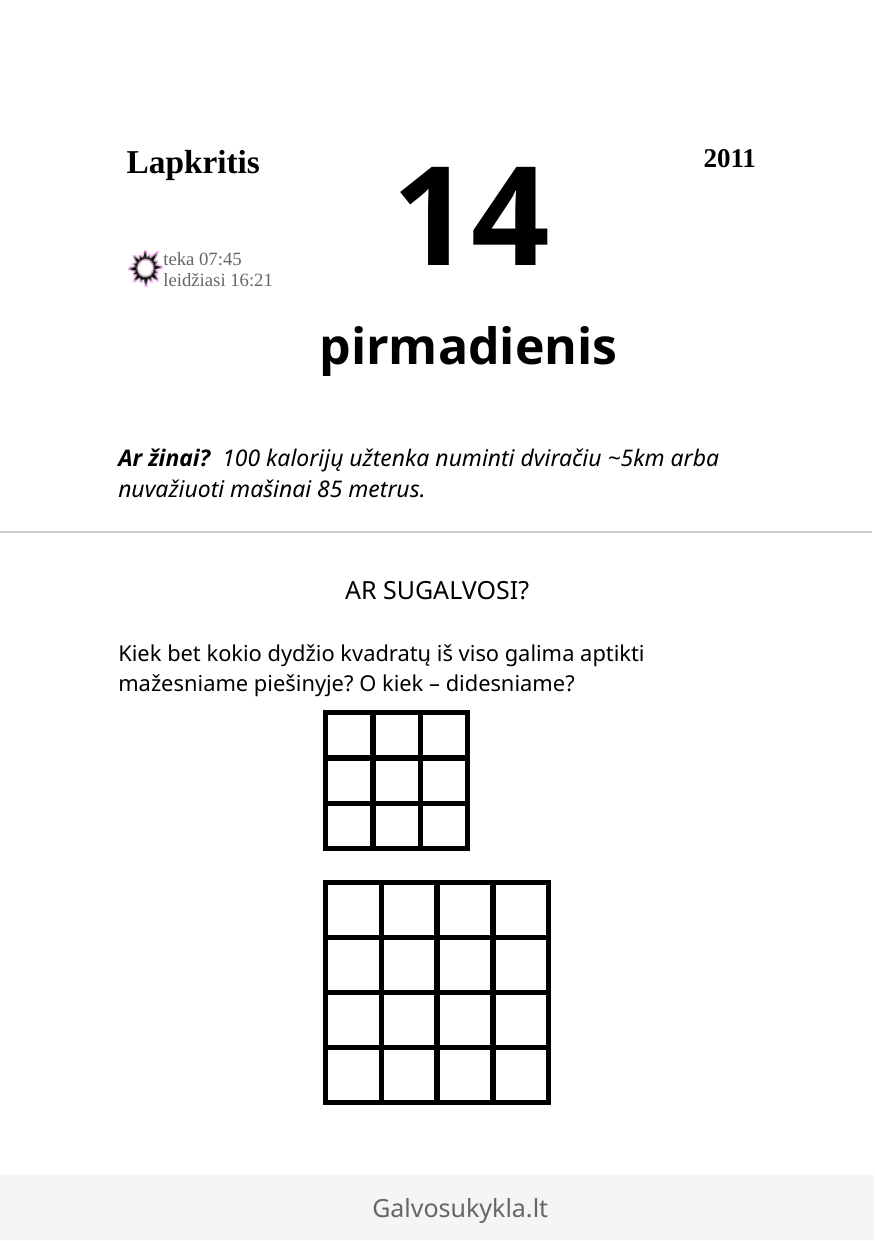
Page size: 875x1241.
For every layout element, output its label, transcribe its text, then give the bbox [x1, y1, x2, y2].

table_header [328, 715, 370, 755]
table_cell [384, 940, 434, 990]
table_cell [423, 761, 465, 801]
table_header Lapkritis teka 07:45 leidžiasi 16:21 [118, 118, 298, 287]
table_cell [328, 1050, 379, 1100]
table_cell [376, 761, 418, 801]
table_cell [376, 806, 418, 846]
table_cell [328, 806, 370, 846]
table_header [376, 715, 418, 755]
picture [127, 250, 164, 288]
table_header [440, 885, 490, 935]
table_cell [496, 1050, 546, 1100]
table_cell [423, 806, 465, 846]
table_cell [328, 995, 379, 1045]
text Kiek bet kokio dydžio kvadratų iš viso galima aptikti mažesniame piešinyje? O kiek – didesniame? [118, 638, 756, 697]
table_cell [496, 995, 546, 1045]
table_cell [496, 940, 546, 990]
table_cell [384, 1050, 434, 1100]
table_cell [440, 1050, 490, 1100]
table_header [384, 885, 434, 935]
table_header [328, 885, 379, 935]
table_header 2011 [638, 118, 756, 379]
table_header [496, 885, 546, 935]
table_cell [328, 761, 370, 801]
table_cell [328, 940, 379, 990]
table_header [118, 288, 298, 379]
table_cell [384, 995, 434, 1045]
table_header 14 pirmadienis [299, 118, 638, 379]
text Ar žinai? 100 kalorijų užtenka numinti dviračiu ~5km arba nuvažiuoti mašinai 85 metrus. [118, 442, 756, 504]
table_cell [440, 940, 490, 990]
text AR SUGALVOSI? [118, 573, 756, 607]
table_header [423, 715, 465, 755]
table_cell [440, 995, 490, 1045]
